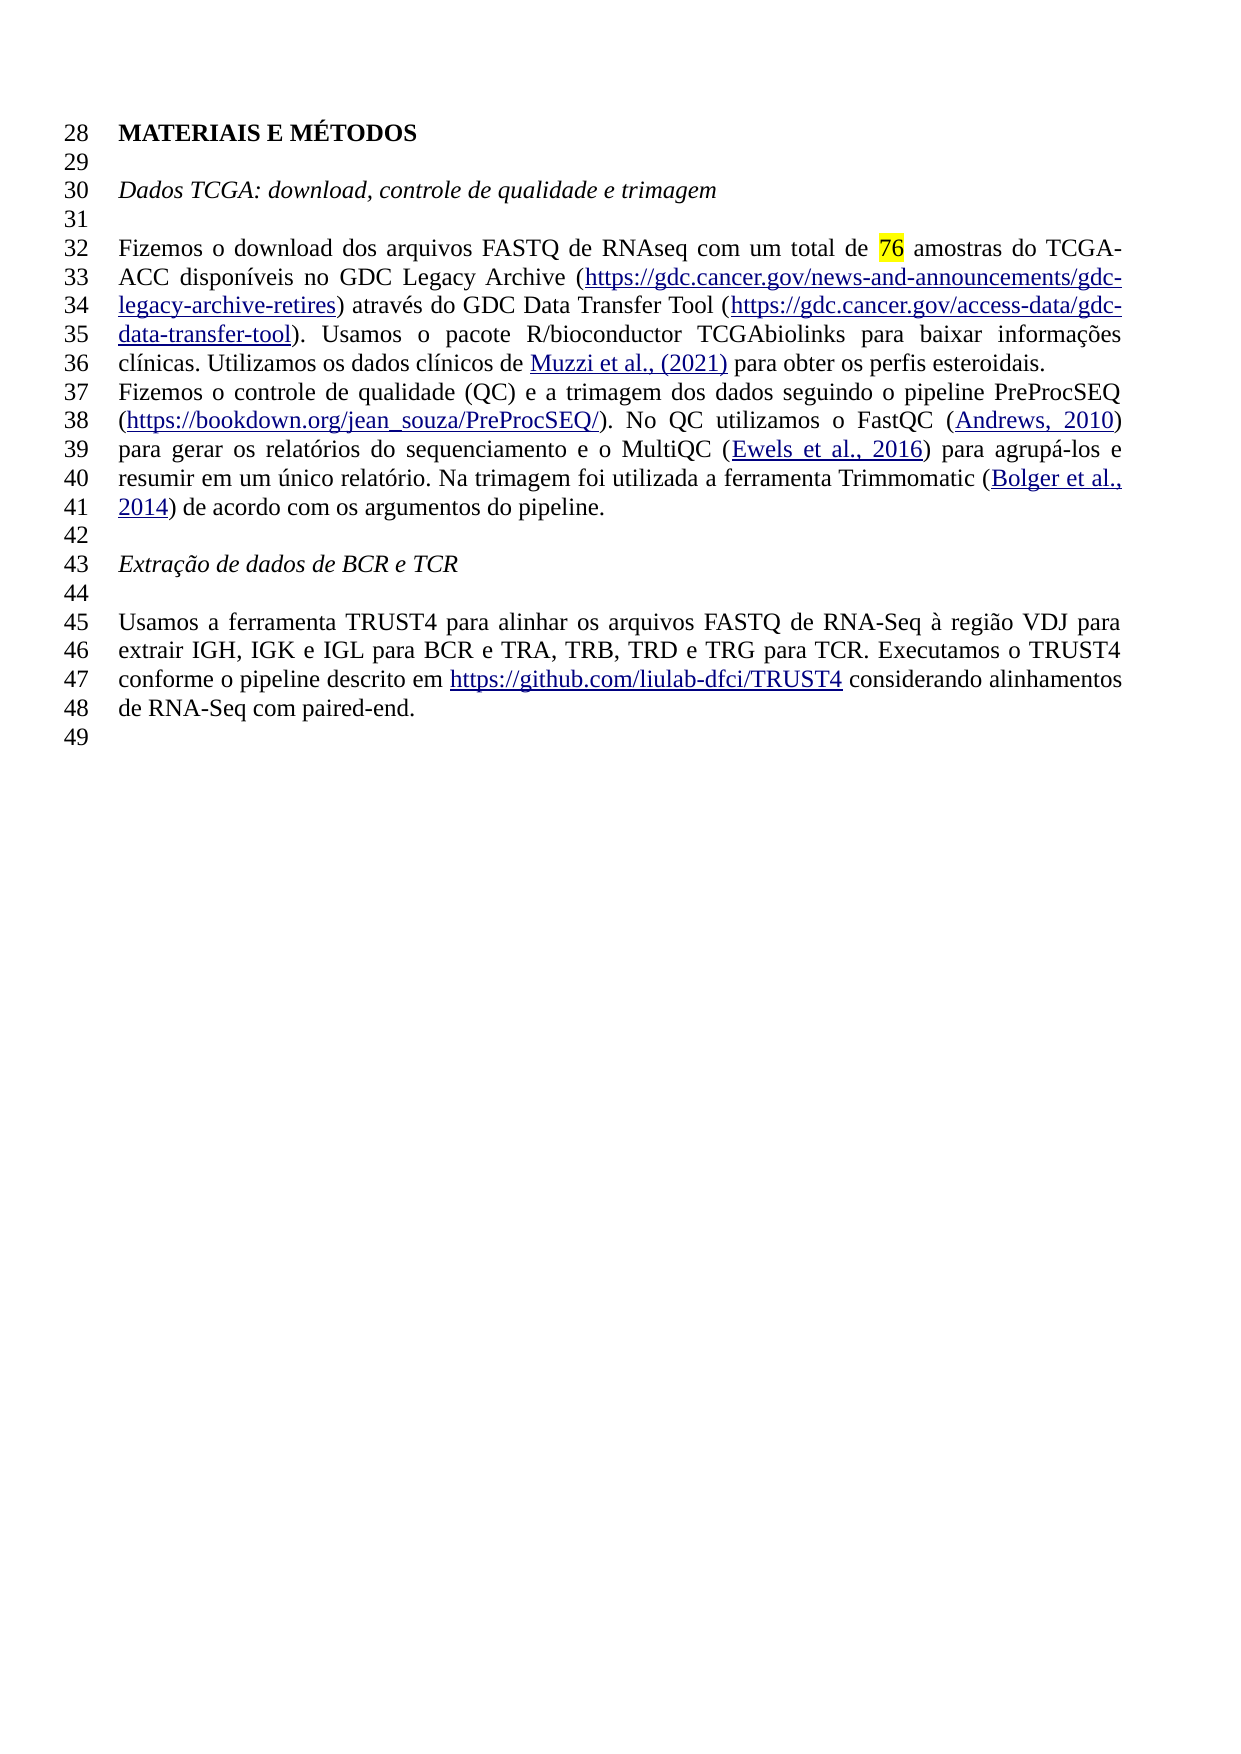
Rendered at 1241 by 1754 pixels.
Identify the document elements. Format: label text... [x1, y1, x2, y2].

text Dados TCGA: download, controle de qualidade e trimagem [118, 176, 1122, 204]
text Extração de dados de BCR e TCR [118, 549, 1122, 578]
text Usamos a ferramenta TRUST4 para alinhar os arquivos FASTQ de RNA-Seq à região VDJ para extrair IGH, IGK e IGL para BCR e TRA, TRB, TRD e TRG para TCR. Executamos o TRUST4 conforme o pipeline descrito em https://github.com/liulab-dfci/TRUST4 considerando alinhamentos de RNA-Seq com paired-end. [118, 607, 1122, 722]
text Fizemos o controle de qualidade (QC) e a trimagem dos dados seguindo o pipeline PreProcSEQ (https://bookdown.org/jean_souza/PreProcSEQ/). No QC utilizamos o FastQC (Andrews, 2010) para gerar os relatórios do sequenciamento e o MultiQC (Ewels et al., 2016) para agrupá-los e resumir em um único relatório. Na trimagem foi utilizada a ferramenta Trimmomatic (Bolger et al., 2014) de acordo com os argumentos do pipeline. [118, 377, 1122, 521]
text MATERIAIS E MÉTODOS [118, 118, 1122, 147]
text Fizemos o download dos arquivos FASTQ de RNAseq com um total de 76 amostras do TCGA-ACC disponíveis no GDC Legacy Archive (https://gdc.cancer.gov/news-and-announcements/gdc-legacy-archive-retires) através do GDC Data Transfer Tool (https://gdc.cancer.gov/access-data/gdc-data-transfer-tool). Usamos o pacote R/bioconductor TCGAbiolinks para baixar informações clínicas. Utilizamos os dados clínicos de Muzzi et al., (2021) para obter os perfis esteroidais. [118, 233, 1122, 377]
